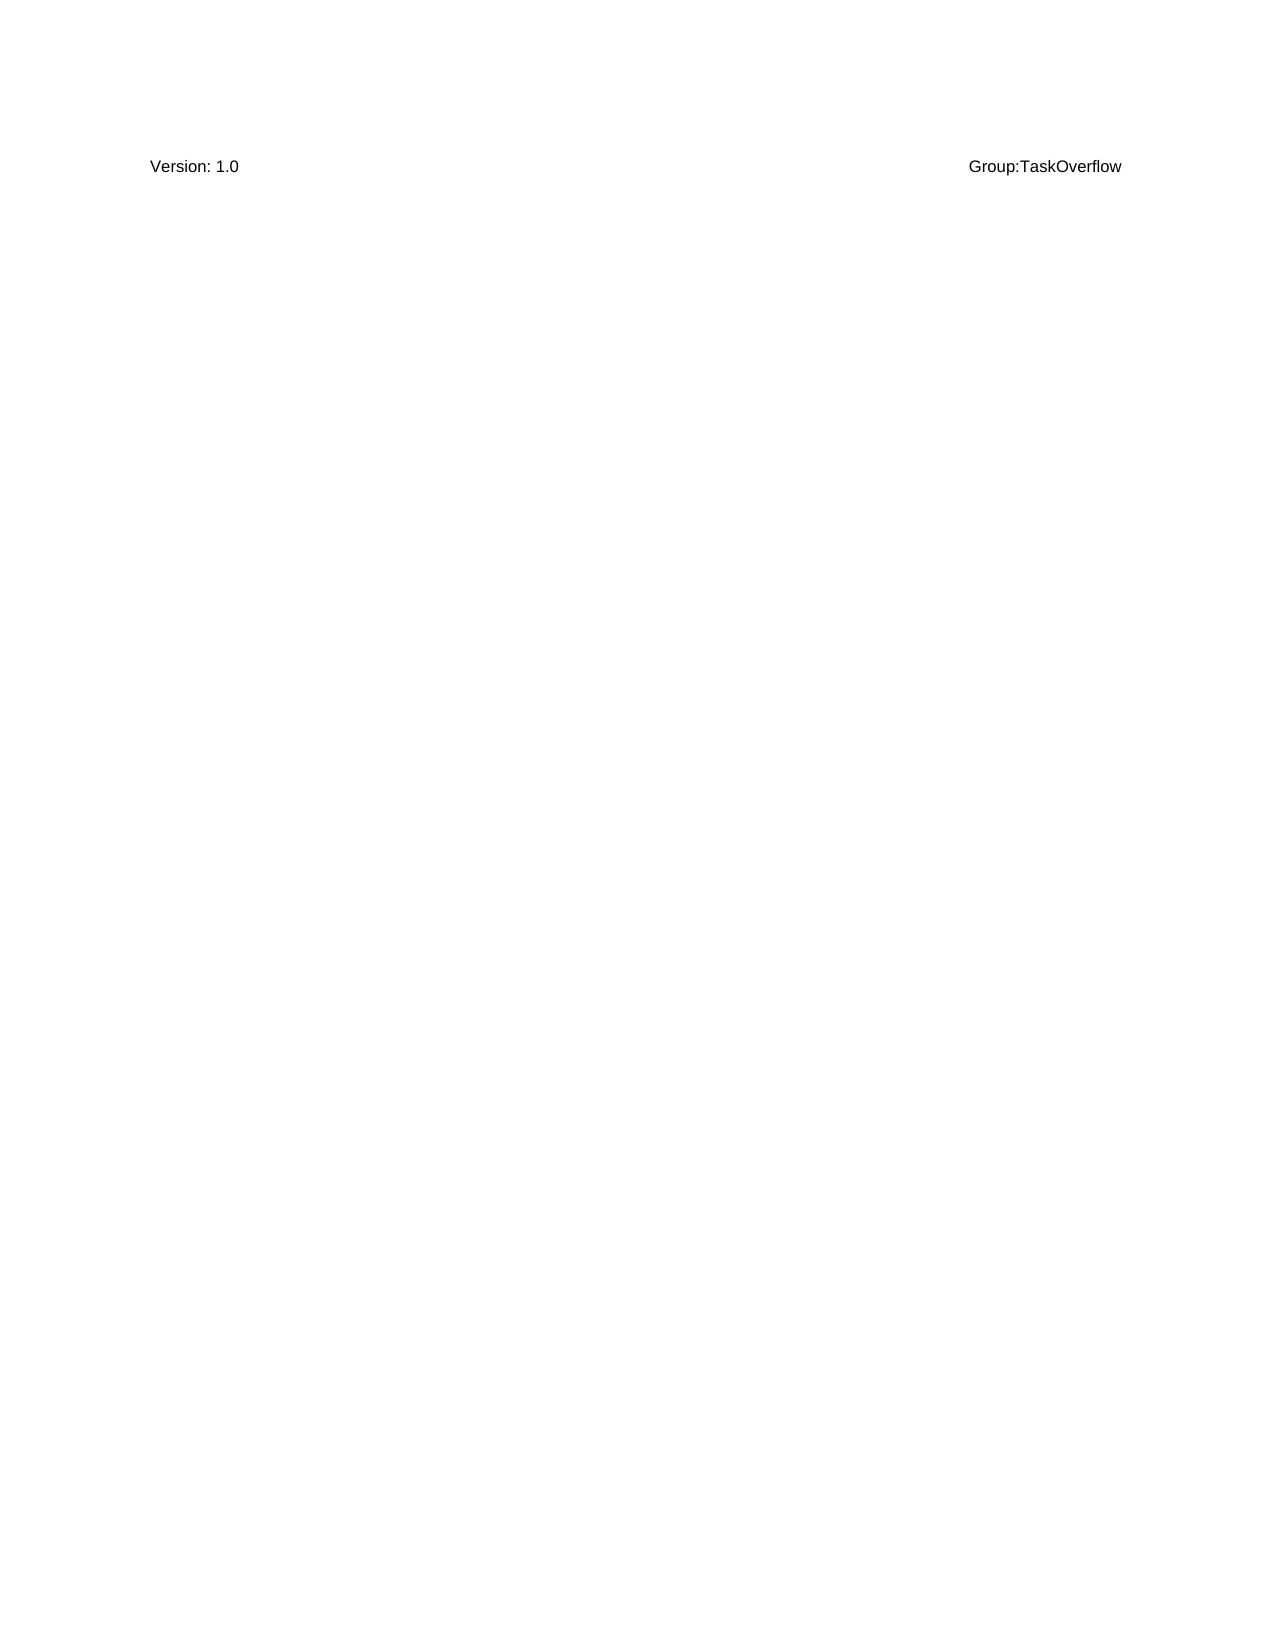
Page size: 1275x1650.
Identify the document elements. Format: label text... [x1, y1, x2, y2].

text Version: 1.0 Group:TaskOverflow [150, 150, 1125, 178]
